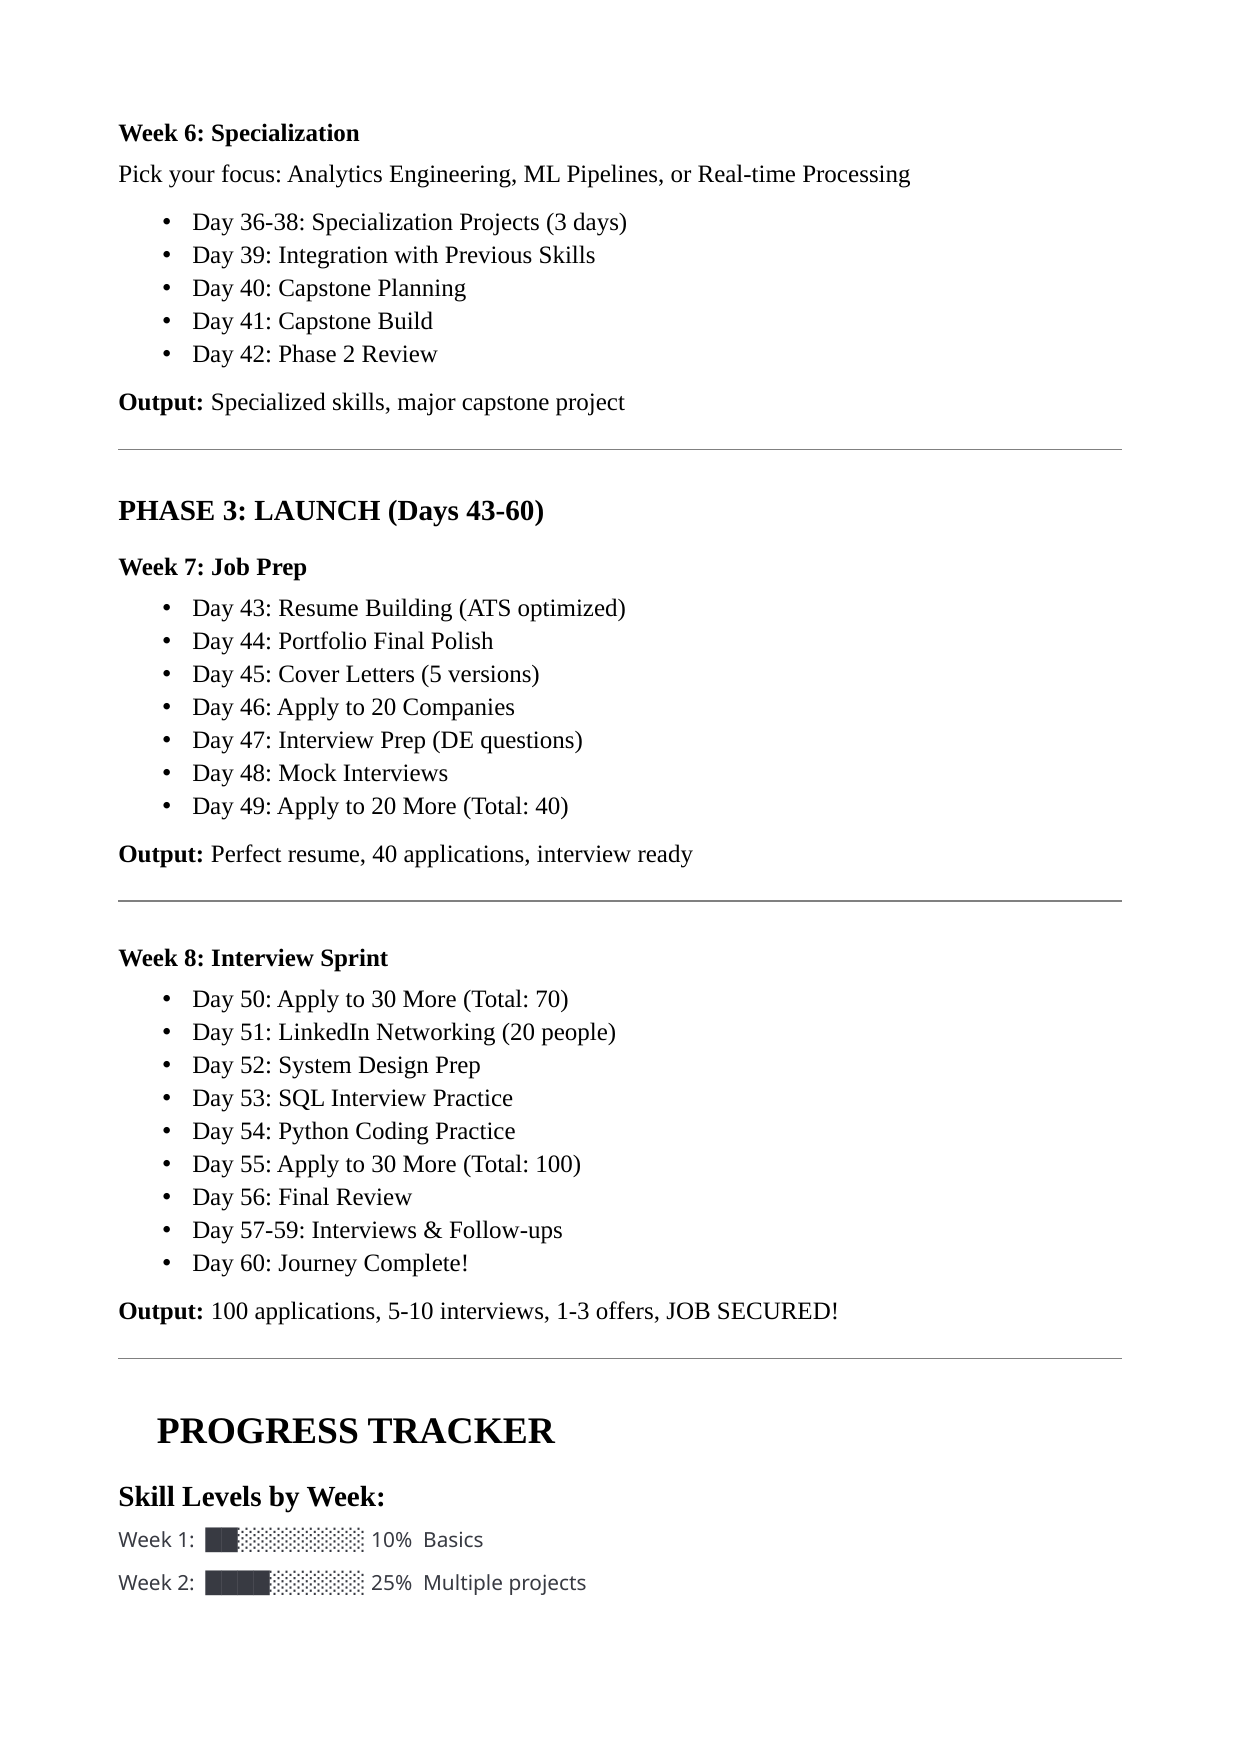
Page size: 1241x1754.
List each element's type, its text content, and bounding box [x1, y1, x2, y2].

text Week 1: ██░░░░░░░░ 10% Basics [118, 1525, 1122, 1553]
list Day 56: Final Review [162, 1182, 1122, 1211]
list Day 44: Portfolio Final Polish [162, 626, 1122, 655]
text Output: Perfect resume, 40 applications, interview ready [118, 839, 1122, 867]
list Day 55: Apply to 30 More (Total: 100) [162, 1149, 1122, 1178]
list Day 49: Apply to 20 More (Total: 40) [162, 791, 1122, 820]
text Week 2: ████░░░░░░ 25% Multiple projects [118, 1568, 1122, 1596]
list Day 39: Integration with Previous Skills [162, 240, 1122, 269]
list Day 36-38: Specialization Projects (3 days) [162, 207, 1122, 236]
subtitle PHASE 3: LAUNCH (Days 43-60) [118, 493, 1122, 527]
list Day 45: Cover Letters (5 versions) [162, 659, 1122, 688]
list Day 60: Journey Complete! 🎉 [162, 1248, 1122, 1277]
list Day 42: Phase 2 Review [162, 339, 1122, 368]
list Day 50: Apply to 30 More (Total: 70) [162, 984, 1122, 1013]
text Output: Specialized skills, major capstone project [118, 387, 1122, 415]
list Day 41: Capstone Build [162, 306, 1122, 335]
list Day 47: Interview Prep (DE questions) [162, 725, 1122, 754]
list Day 57-59: Interviews & Follow-ups [162, 1215, 1122, 1244]
text Pick your focus: Analytics Engineering, ML Pipelines, or Real-time Processing [118, 159, 1122, 188]
list Day 46: Apply to 20 Companies [162, 692, 1122, 721]
list Day 51: LinkedIn Networking (20 people) [162, 1017, 1122, 1046]
list Day 48: Mock Interviews [162, 758, 1122, 787]
subtitle Week 7: Job Prep [118, 552, 1122, 580]
text Output: 100 applications, 5-10 interviews, 1-3 offers, JOB SECURED! [118, 1296, 1122, 1325]
list Day 40: Capstone Planning [162, 273, 1122, 302]
subtitle Week 6: Specialization [118, 118, 1122, 147]
list Day 54: Python Coding Practice [162, 1116, 1122, 1145]
list Day 52: System Design Prep [162, 1050, 1122, 1079]
subtitle Week 8: Interview Sprint [118, 943, 1122, 972]
subtitle 🎯 PROGRESS TRACKER [118, 1409, 1122, 1452]
list Day 43: Resume Building (ATS optimized) [162, 593, 1122, 622]
subtitle Skill Levels by Week: [118, 1479, 1122, 1512]
list Day 53: SQL Interview Practice [162, 1083, 1122, 1112]
